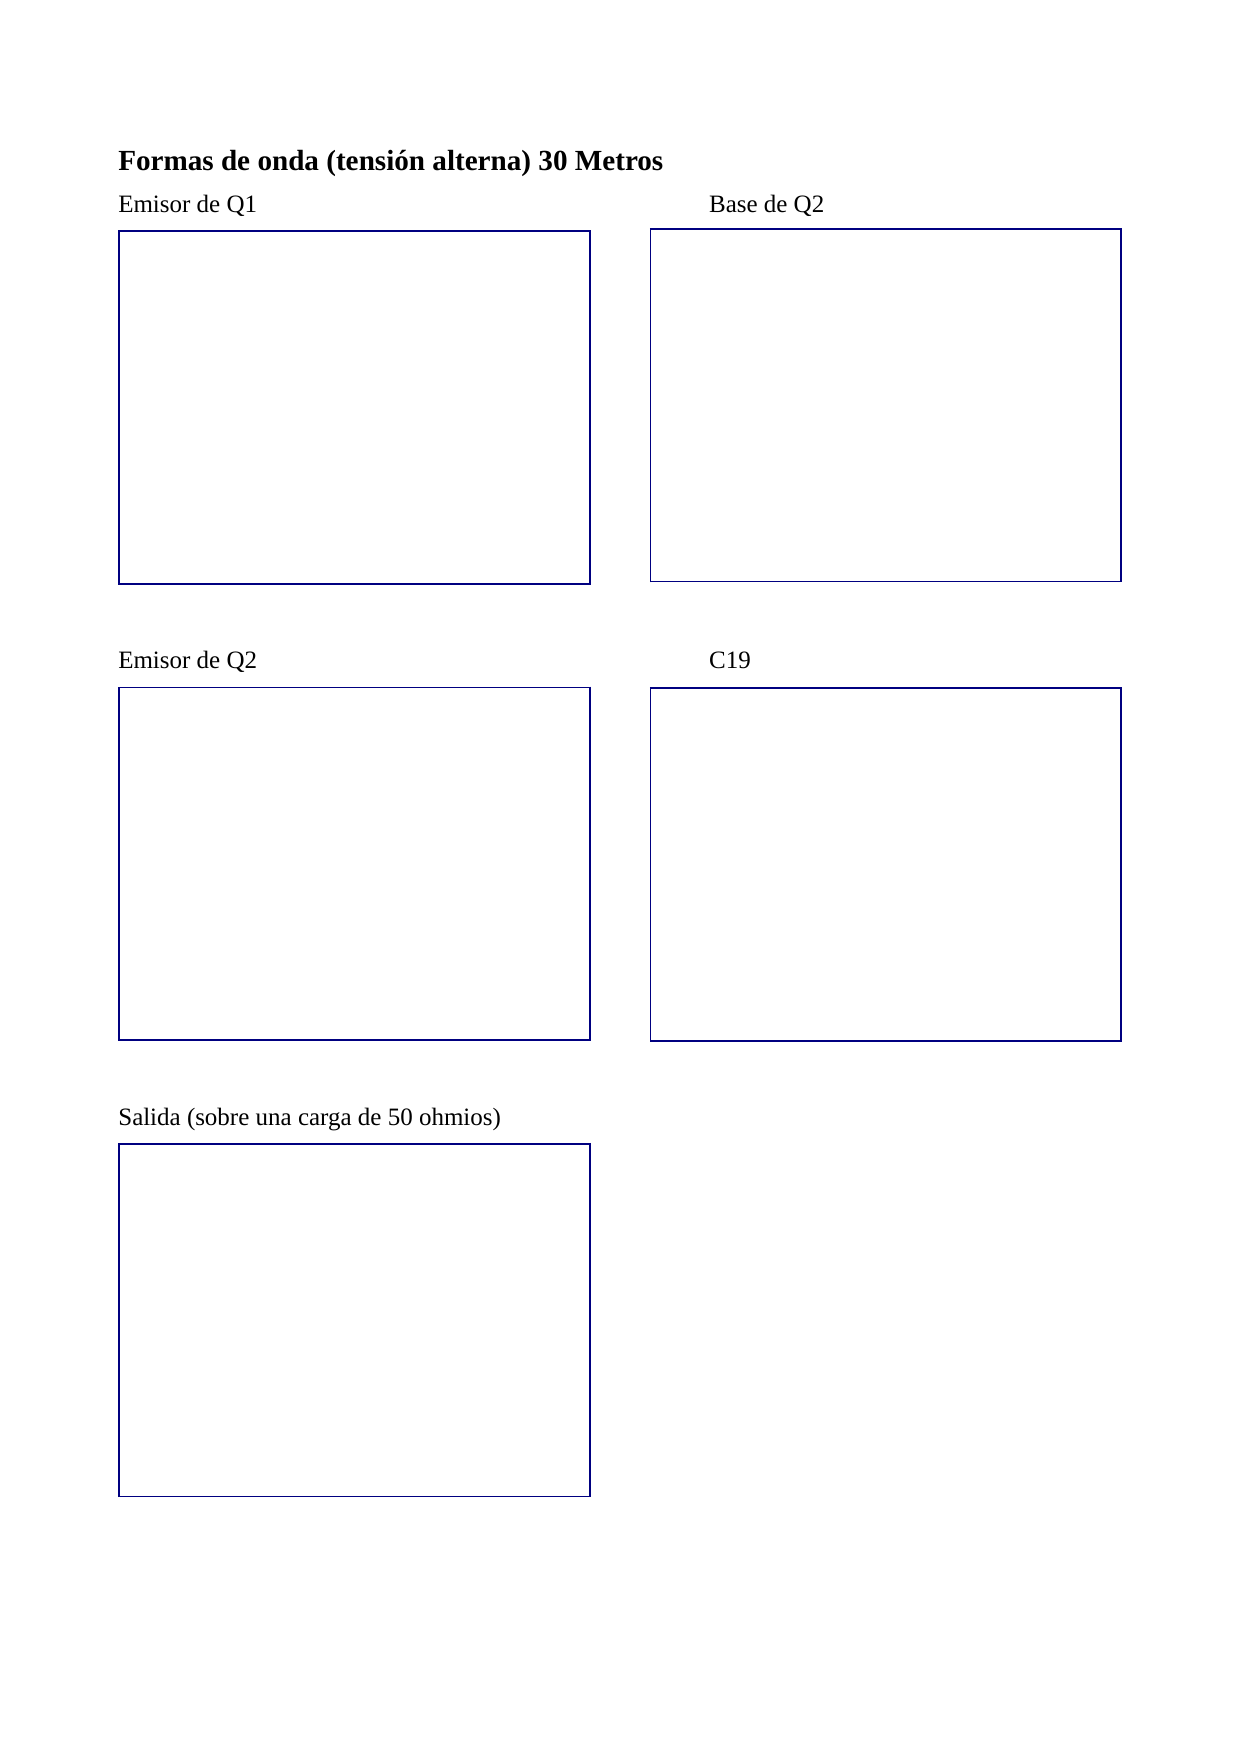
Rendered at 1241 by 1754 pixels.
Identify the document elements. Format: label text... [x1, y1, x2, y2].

text Salida (sobre una carga de 50 ohmios) [118, 1102, 1122, 1130]
subtitle Formas de onda (tensión alterna) 30 Metros [118, 143, 1122, 177]
text Emisor de Q2 C19 [118, 645, 1122, 674]
text Emisor de Q1 Base de Q2 [118, 189, 1122, 218]
